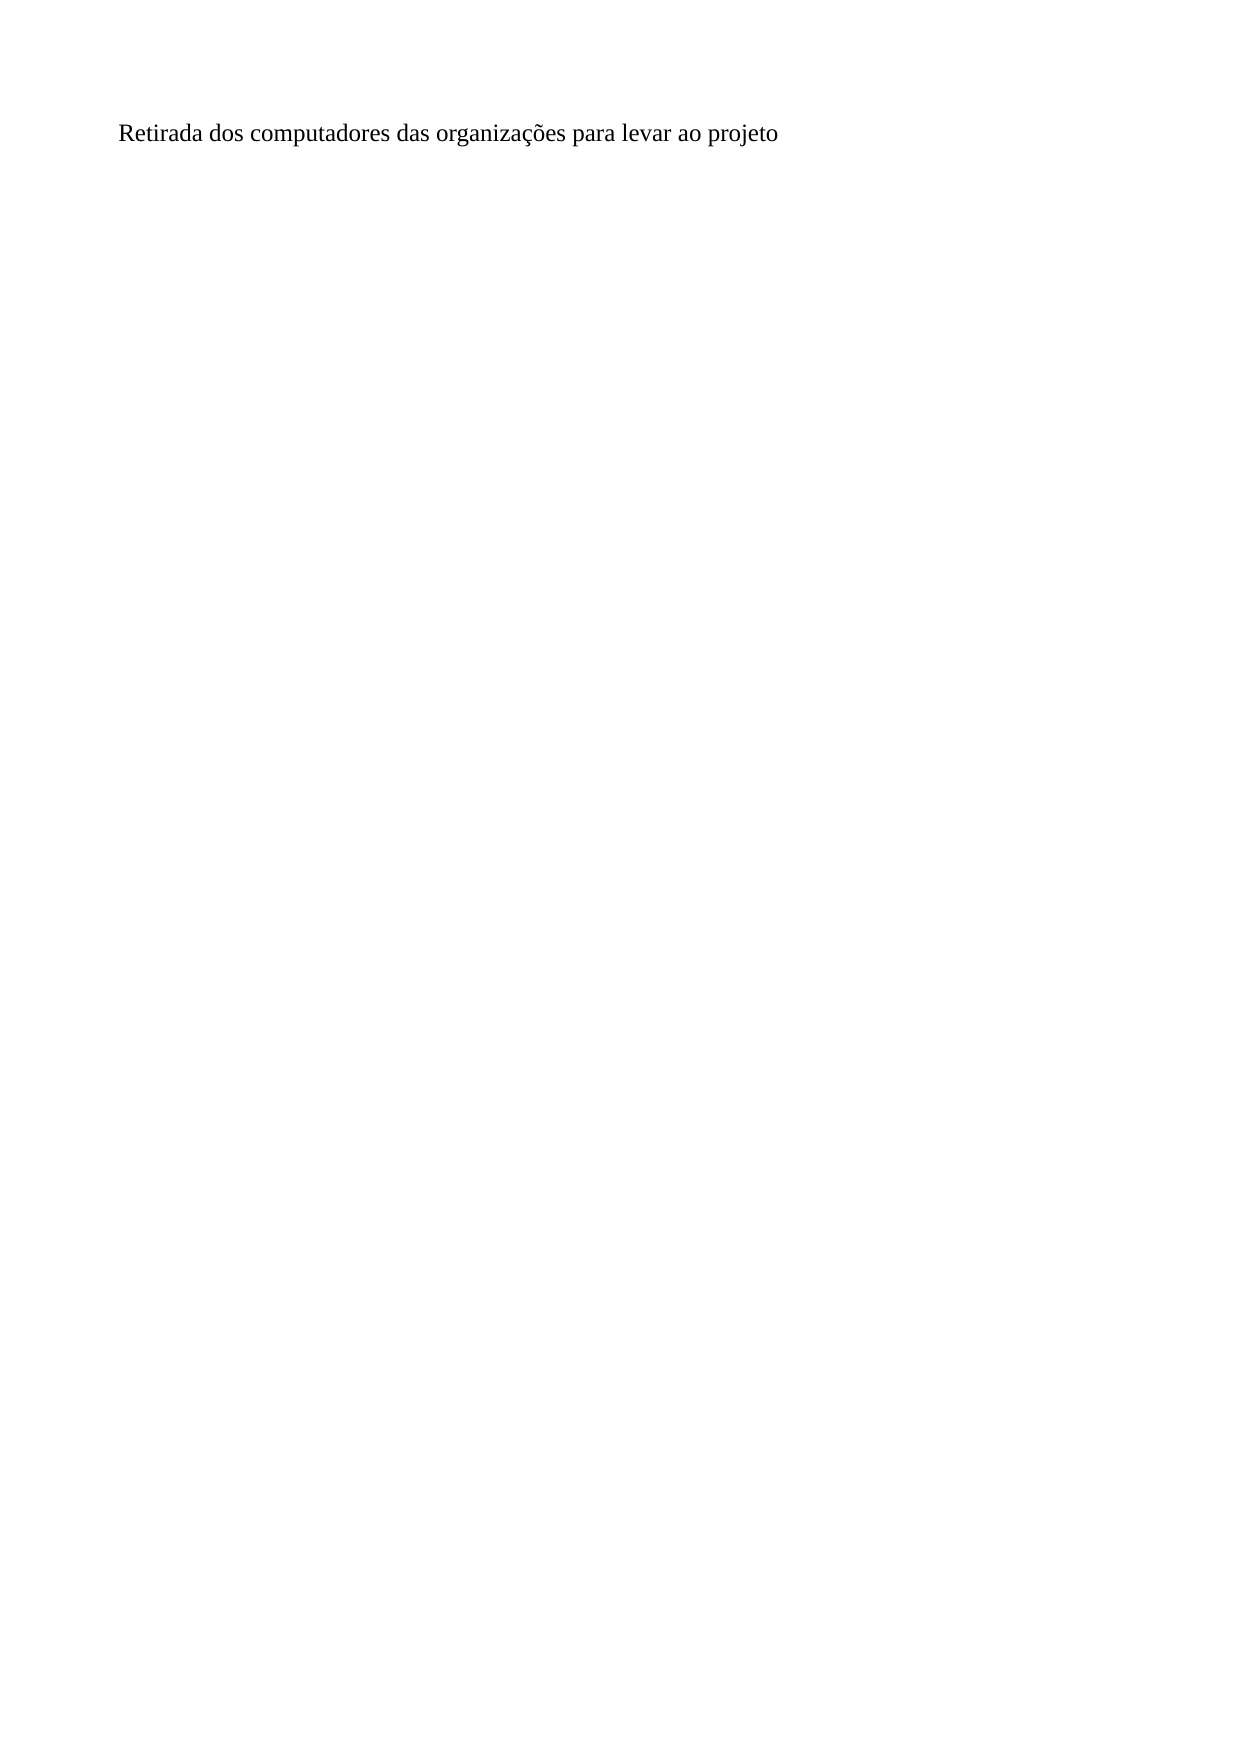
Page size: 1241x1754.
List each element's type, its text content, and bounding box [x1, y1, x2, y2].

text Retirada dos computadores das organizações para levar ao projeto [118, 118, 1122, 147]
